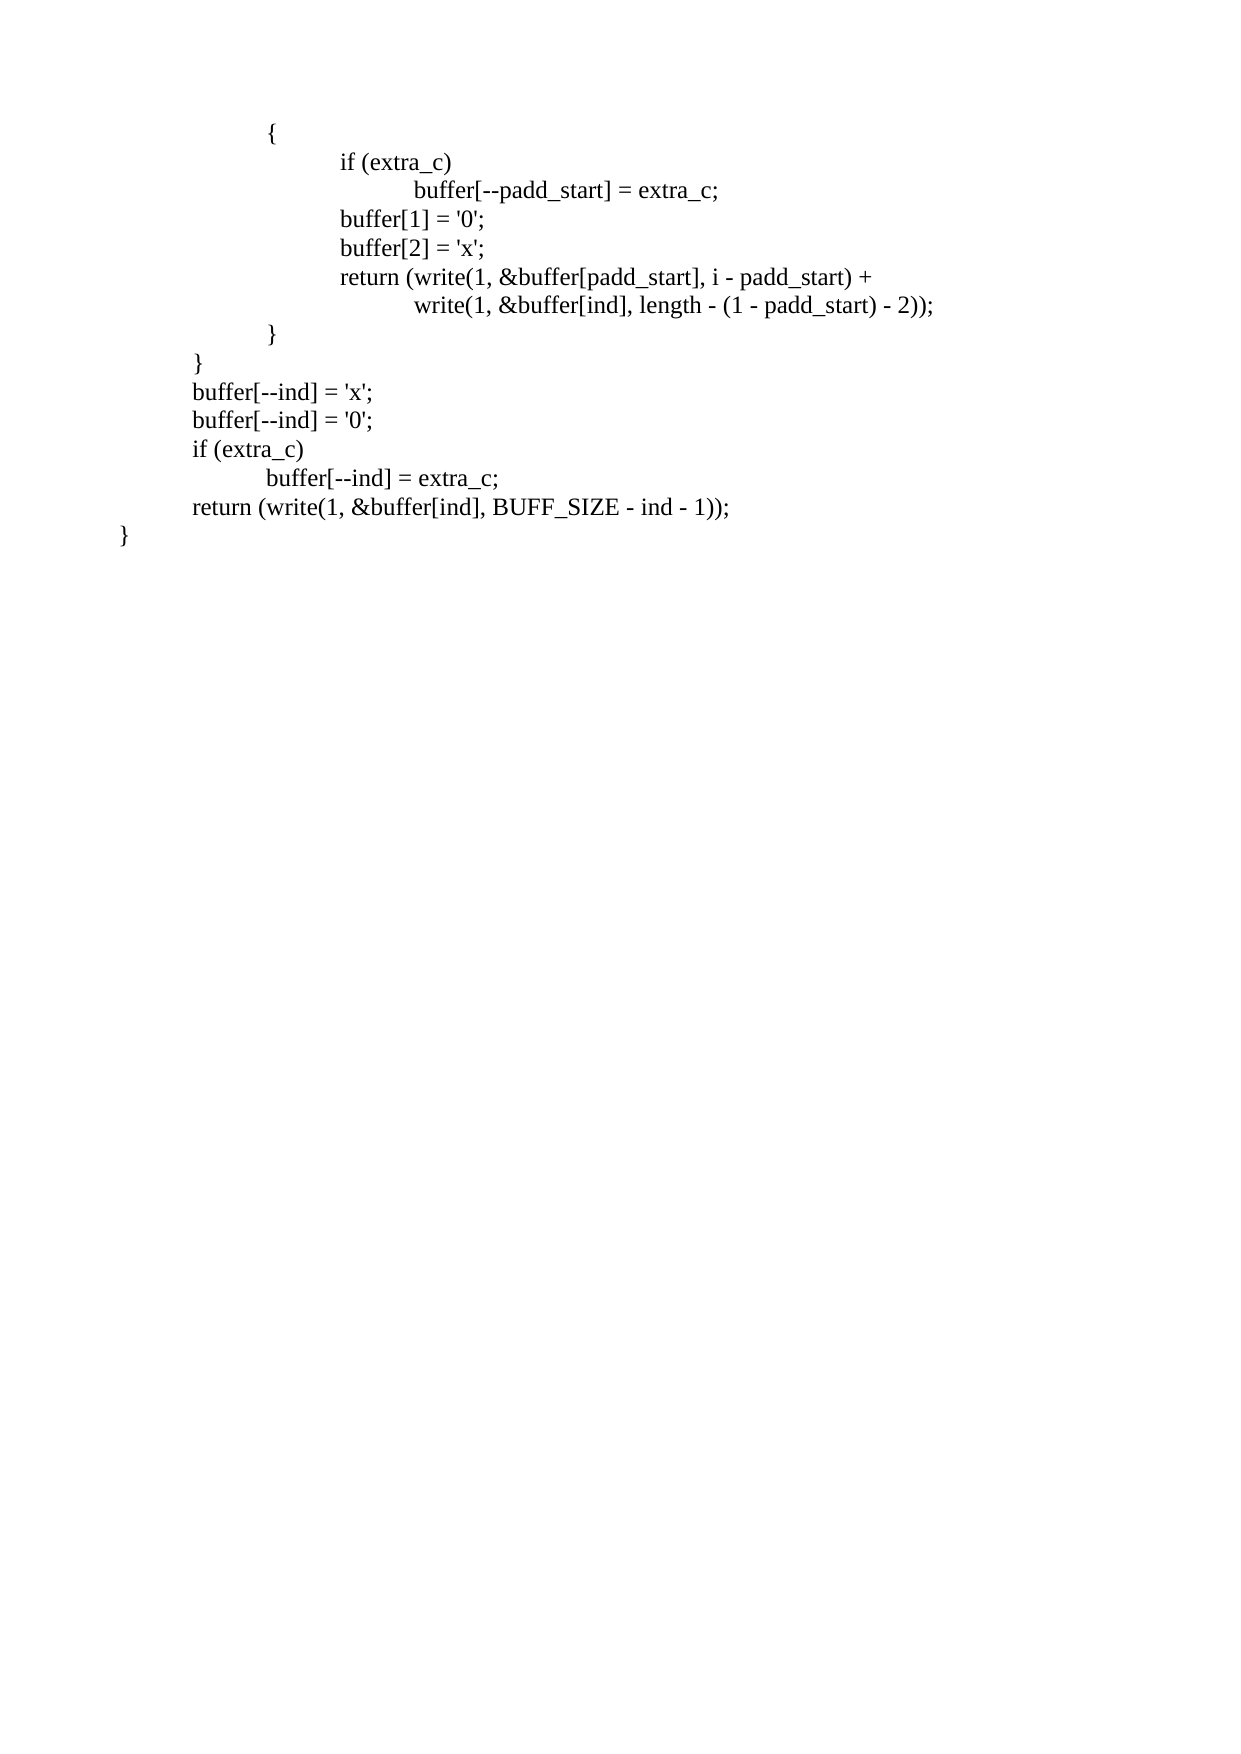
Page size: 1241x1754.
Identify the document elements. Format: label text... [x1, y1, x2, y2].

text buffer[--ind] = 'x'; [118, 377, 1122, 406]
text return (write(1, &buffer[ind], BUFF_SIZE - ind - 1)); [118, 492, 1122, 521]
text } [118, 348, 1122, 377]
text write(1, &buffer[ind], length - (1 - padd_start) - 2)); [118, 291, 1122, 319]
text buffer[--ind] = extra_c; [118, 463, 1122, 492]
text buffer[--ind] = '0'; [118, 406, 1122, 434]
text { [118, 118, 1122, 147]
text if (extra_c) [118, 147, 1122, 176]
text buffer[--padd_start] = extra_c; [118, 176, 1122, 204]
text } [118, 319, 1122, 348]
text if (extra_c) [118, 434, 1122, 463]
text } [118, 521, 1122, 549]
text return (write(1, &buffer[padd_start], i - padd_start) + [118, 262, 1122, 291]
text buffer[2] = 'x'; [118, 233, 1122, 262]
text buffer[1] = '0'; [118, 204, 1122, 233]
